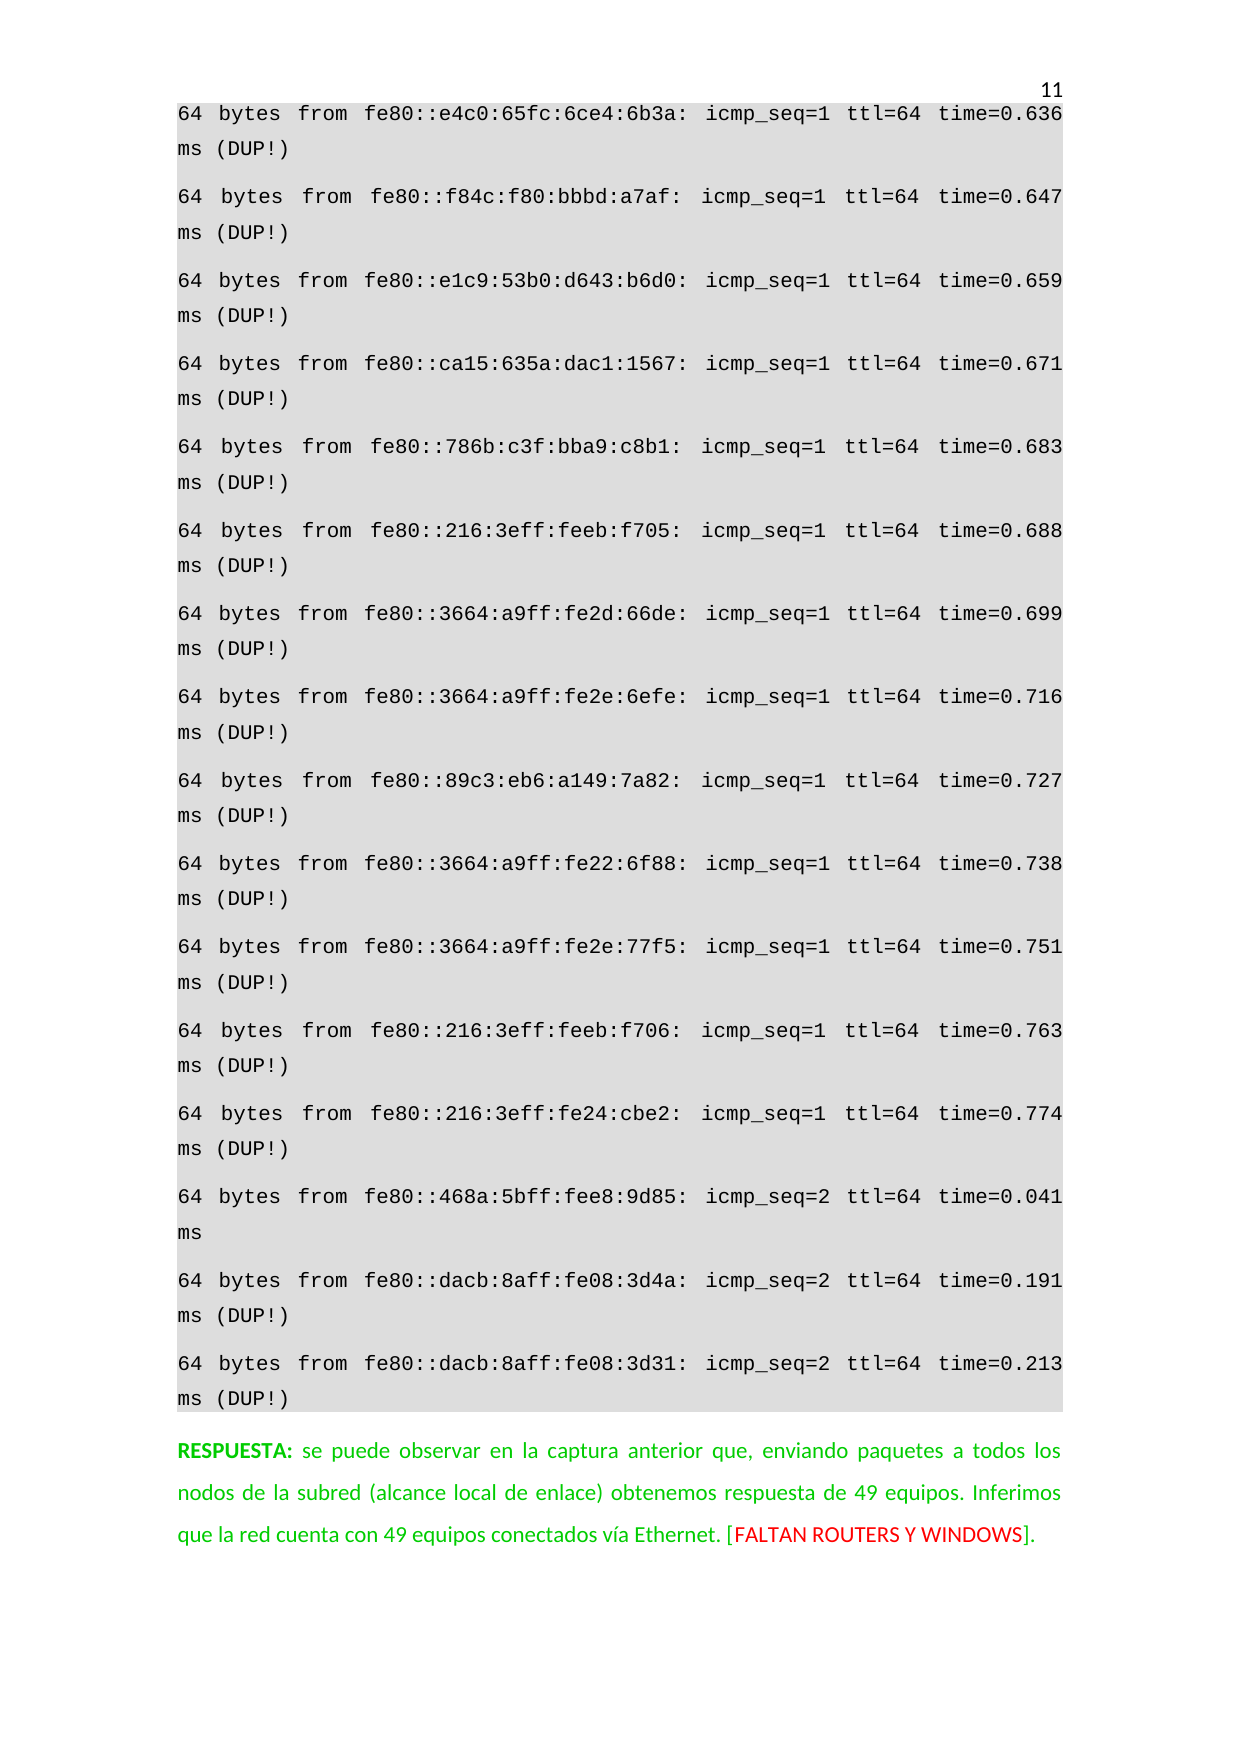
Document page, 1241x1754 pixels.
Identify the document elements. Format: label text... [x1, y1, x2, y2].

text 64 bytes from fe80::dacb:8aff:fe08:3d31: icmp_seq=2 ttl=64 time=0.213 ms (DUP!) [177, 1353, 1063, 1412]
text 64 bytes from fe80::3664:a9ff:fe22:6f88: icmp_seq=1 ttl=64 time=0.738 ms (DUP!) [177, 853, 1063, 912]
text 64 bytes from fe80::3664:a9ff:fe2d:66de: icmp_seq=1 ttl=64 time=0.699 ms (DUP!) [177, 603, 1063, 662]
text 64 bytes from fe80::3664:a9ff:fe2e:77f5: icmp_seq=1 ttl=64 time=0.751 ms (DUP!) [177, 936, 1063, 995]
text 64 bytes from fe80::216:3eff:feeb:f705: icmp_seq=1 ttl=64 time=0.688 ms (DUP!) [177, 520, 1063, 579]
text 64 bytes from fe80::f84c:f80:bbbd:a7af: icmp_seq=1 ttl=64 time=0.647 ms (DUP!) [177, 186, 1063, 245]
text 64 bytes from fe80::786b:c3f:bba9:c8b1: icmp_seq=1 ttl=64 time=0.683 ms (DUP!) [177, 436, 1063, 495]
text 64 bytes from fe80::ca15:635a:dac1:1567: icmp_seq=1 ttl=64 time=0.671 ms (DUP!) [177, 353, 1063, 412]
text 64 bytes from fe80::468a:5bff:fee8:9d85: icmp_seq=2 ttl=64 time=0.041 ms [177, 1186, 1063, 1245]
text RESPUESTA: se puede observar en la captura anterior que, enviando paquetes a todos los nodos de la subred (alcance local de enlace) obtenemos respuesta de 49 equipos. Inferimos que la red cuenta con 49 equipos conectados vía Ethernet. [FALTAN ROUTERS Y WINDOWS]. [177, 1436, 1063, 1548]
text 64 bytes from fe80::216:3eff:fe24:cbe2: icmp_seq=1 ttl=64 time=0.774 ms (DUP!) [177, 1103, 1063, 1162]
text 64 bytes from fe80::89c3:eb6:a149:7a82: icmp_seq=1 ttl=64 time=0.727 ms (DUP!) [177, 770, 1063, 829]
text 64 bytes from fe80::e4c0:65fc:6ce4:6b3a: icmp_seq=1 ttl=64 time=0.636 ms (DUP!) [177, 103, 1063, 162]
text 64 bytes from fe80::3664:a9ff:fe2e:6efe: icmp_seq=1 ttl=64 time=0.716 ms (DUP!) [177, 686, 1063, 745]
text 64 bytes from fe80::216:3eff:feeb:f706: icmp_seq=1 ttl=64 time=0.763 ms (DUP!) [177, 1020, 1063, 1079]
text 64 bytes from fe80::e1c9:53b0:d643:b6d0: icmp_seq=1 ttl=64 time=0.659 ms (DUP!) [177, 270, 1063, 329]
text 64 bytes from fe80::dacb:8aff:fe08:3d4a: icmp_seq=2 ttl=64 time=0.191 ms (DUP!) [177, 1270, 1063, 1329]
